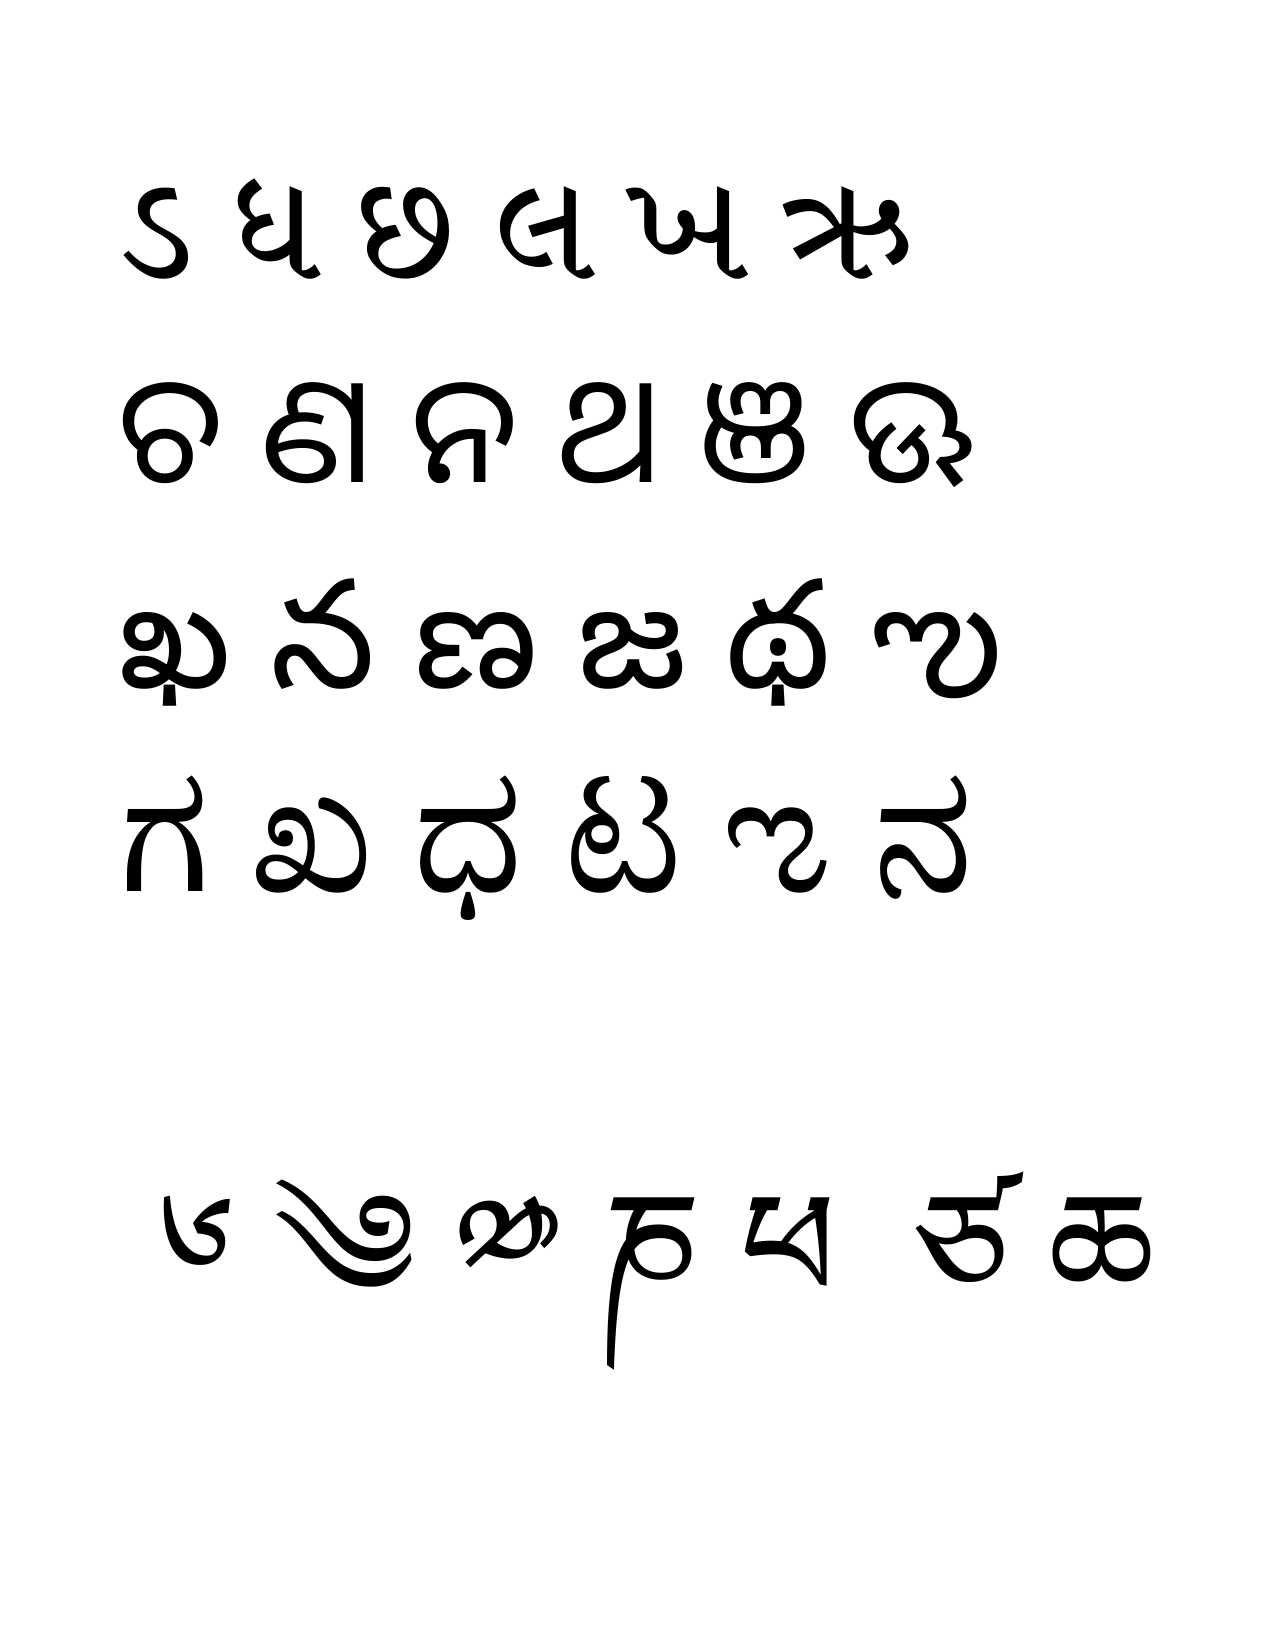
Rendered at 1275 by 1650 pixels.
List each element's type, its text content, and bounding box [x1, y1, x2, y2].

text ༦ ༄ ༰ ཎ ཕ ཙ ཆ [118, 1139, 1157, 1344]
text ఖ న ణ జ థ ఌ [118, 527, 1157, 731]
text ଚ ଣ ନ ଥ ଞ ଊ [118, 322, 1157, 527]
text ડ ધ છ લ ખ ઋ [118, 118, 1157, 322]
text ಗ ಖ ಧ ಟ ಌ ನ [118, 731, 1157, 935]
